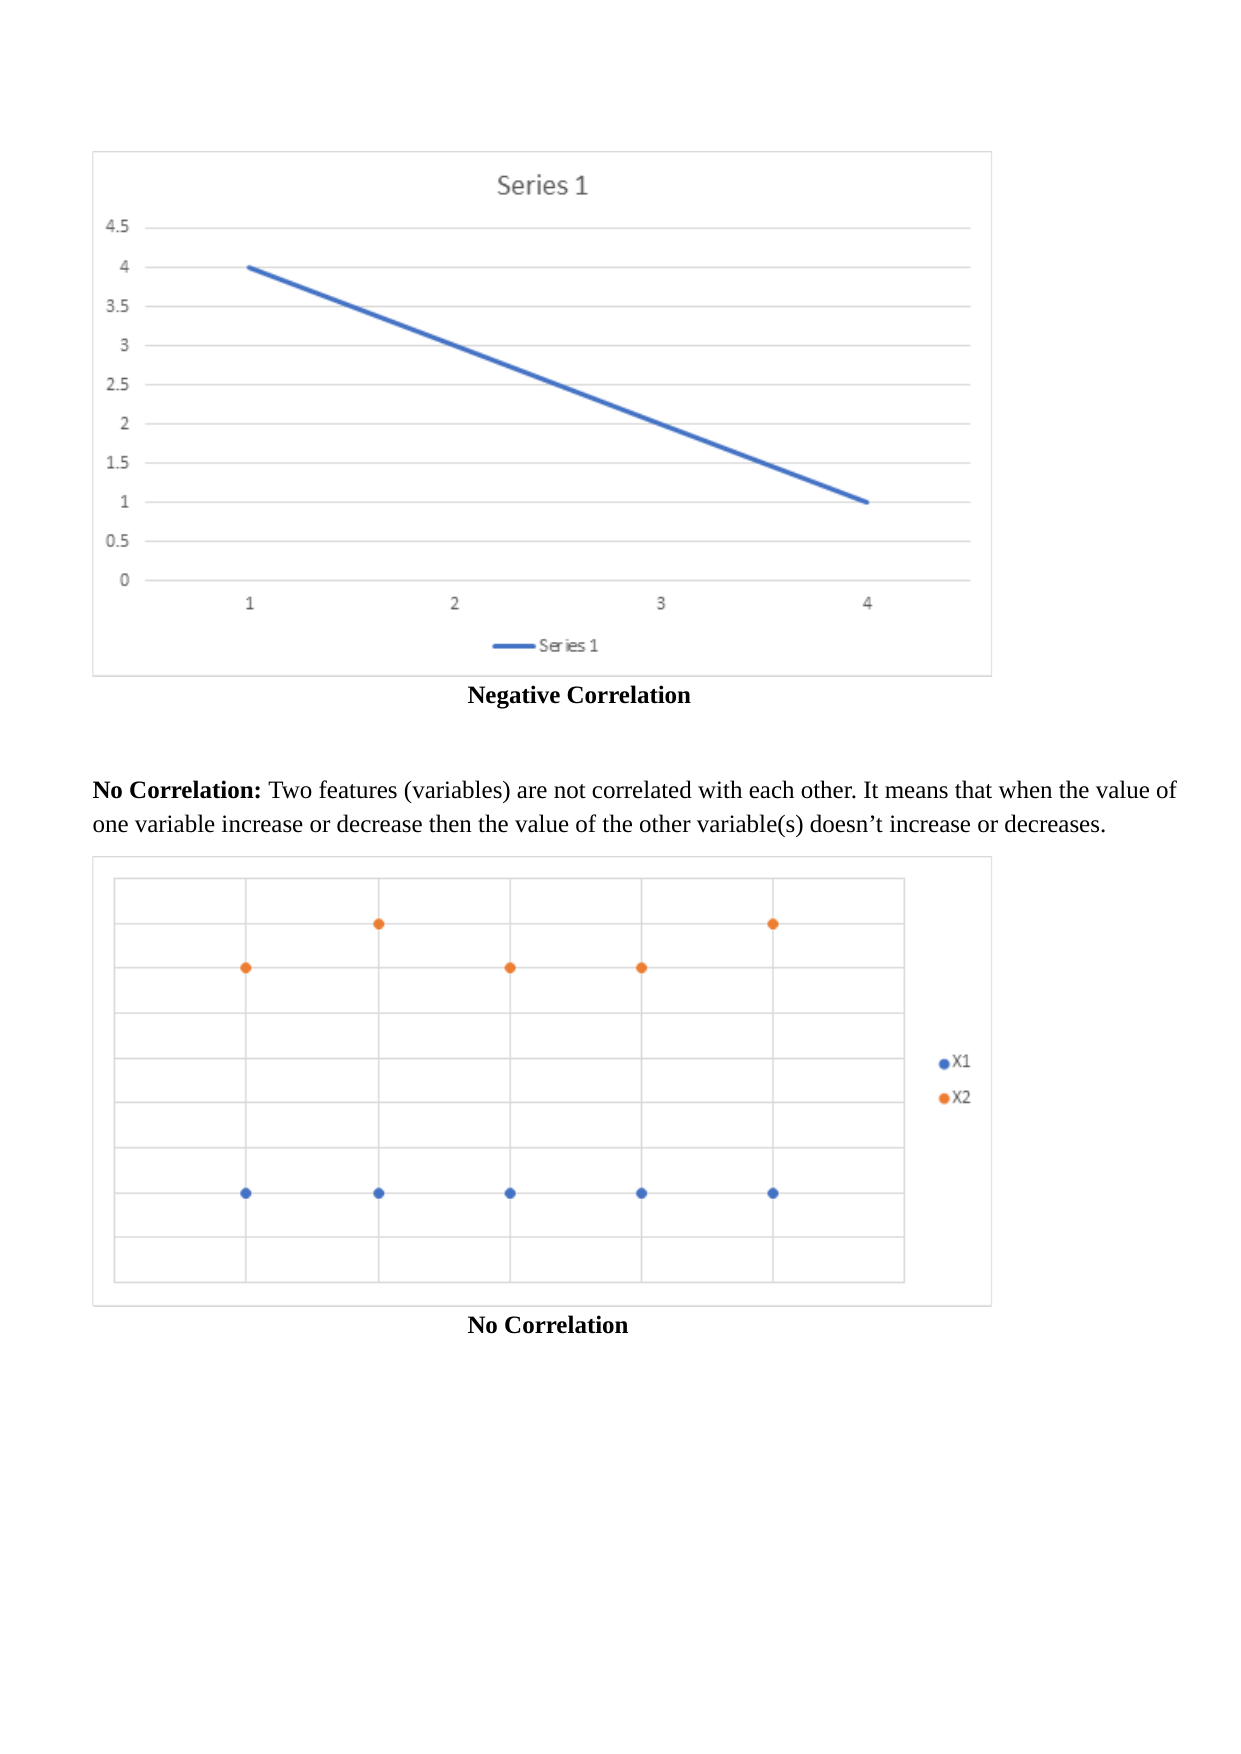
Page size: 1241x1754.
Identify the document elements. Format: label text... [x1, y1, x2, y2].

picture [92, 151, 993, 677]
picture [92, 856, 993, 1307]
text Negative Correlation [92, 680, 1208, 709]
text No Correlation [92, 1311, 1208, 1339]
text No Correlation: Two features (variables) are not correlated with each other. It means that when the value of one variable increase or decrease then the value of the other variable(s) doesn’t increase or decreases. [92, 776, 1208, 837]
